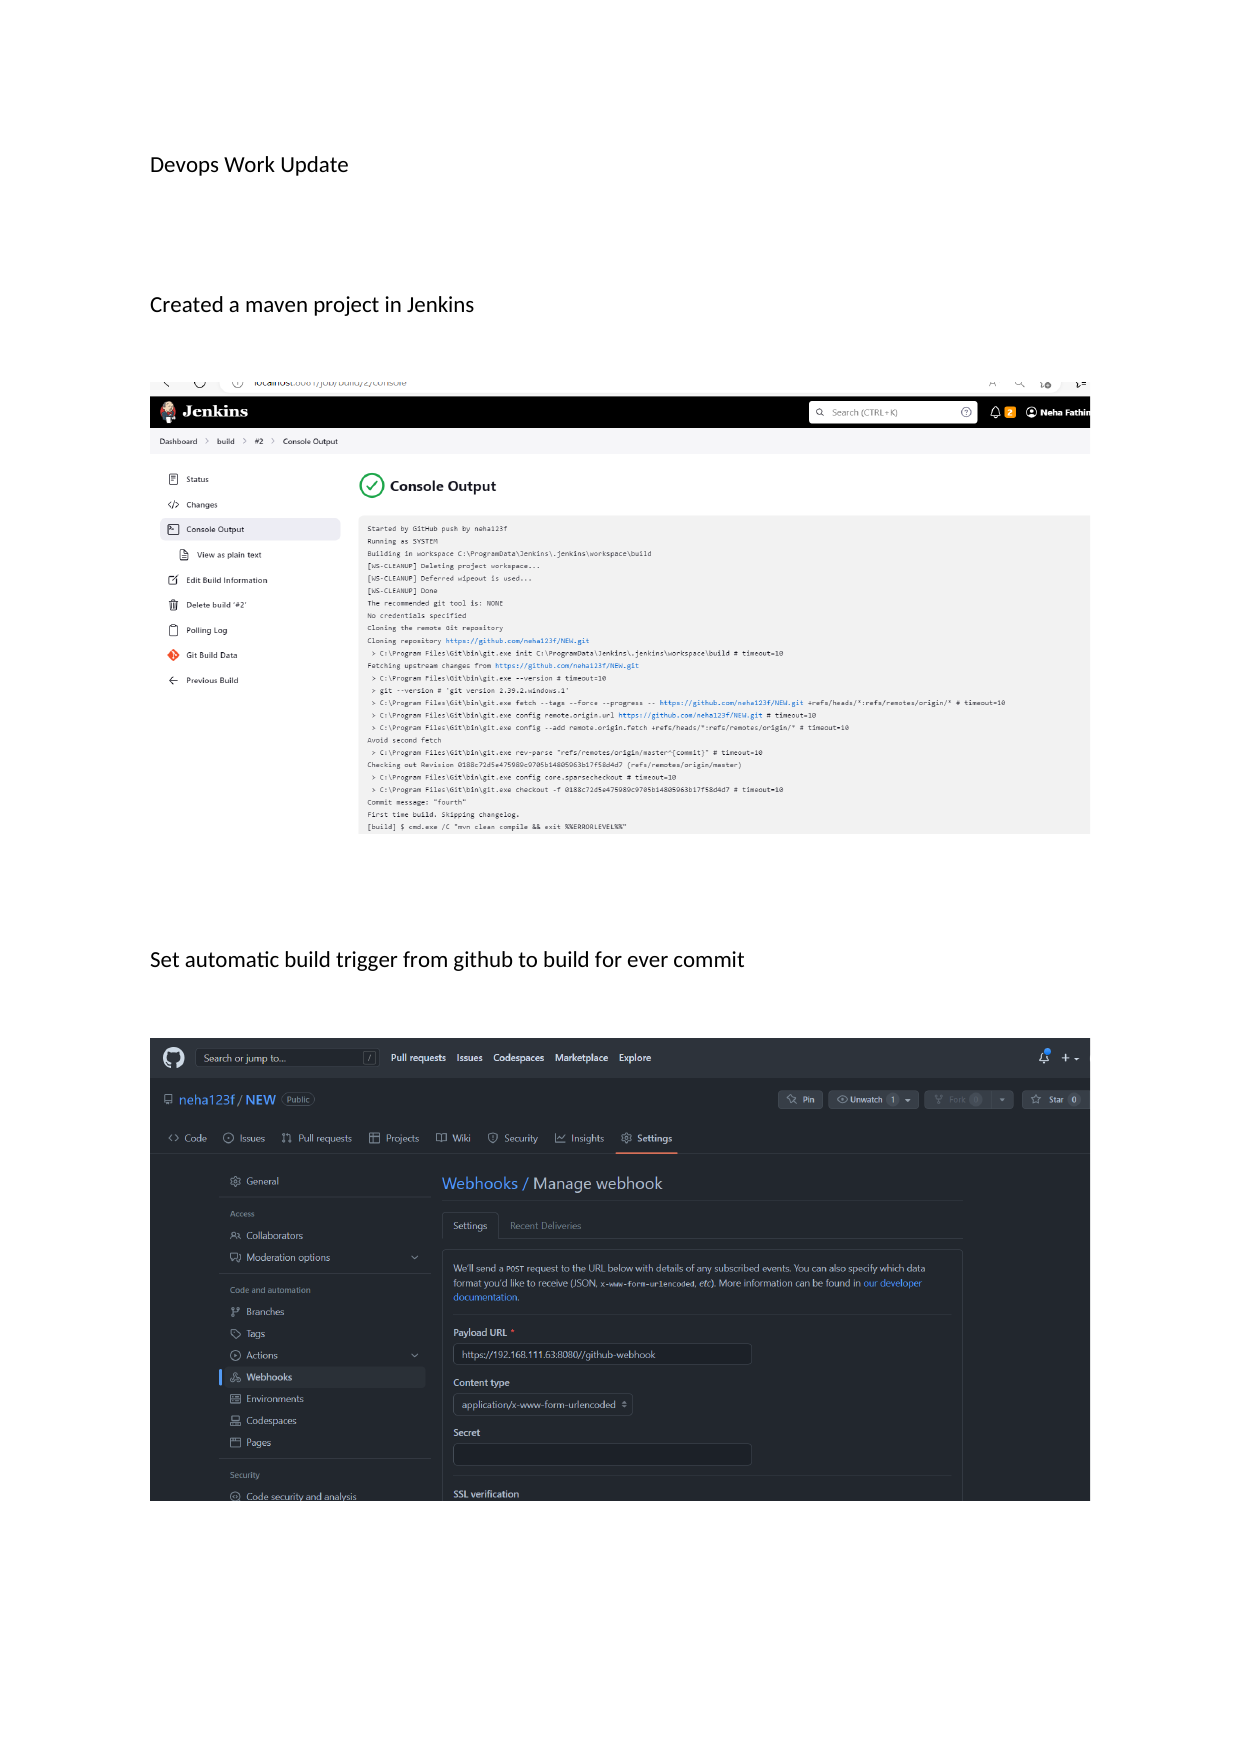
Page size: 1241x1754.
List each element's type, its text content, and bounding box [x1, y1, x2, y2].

text Created a maven project in Jenkins [150, 290, 1090, 318]
text Devops Work Update [150, 150, 1090, 178]
text Set automatic build trigger from github to build for ever commit [150, 945, 1090, 973]
